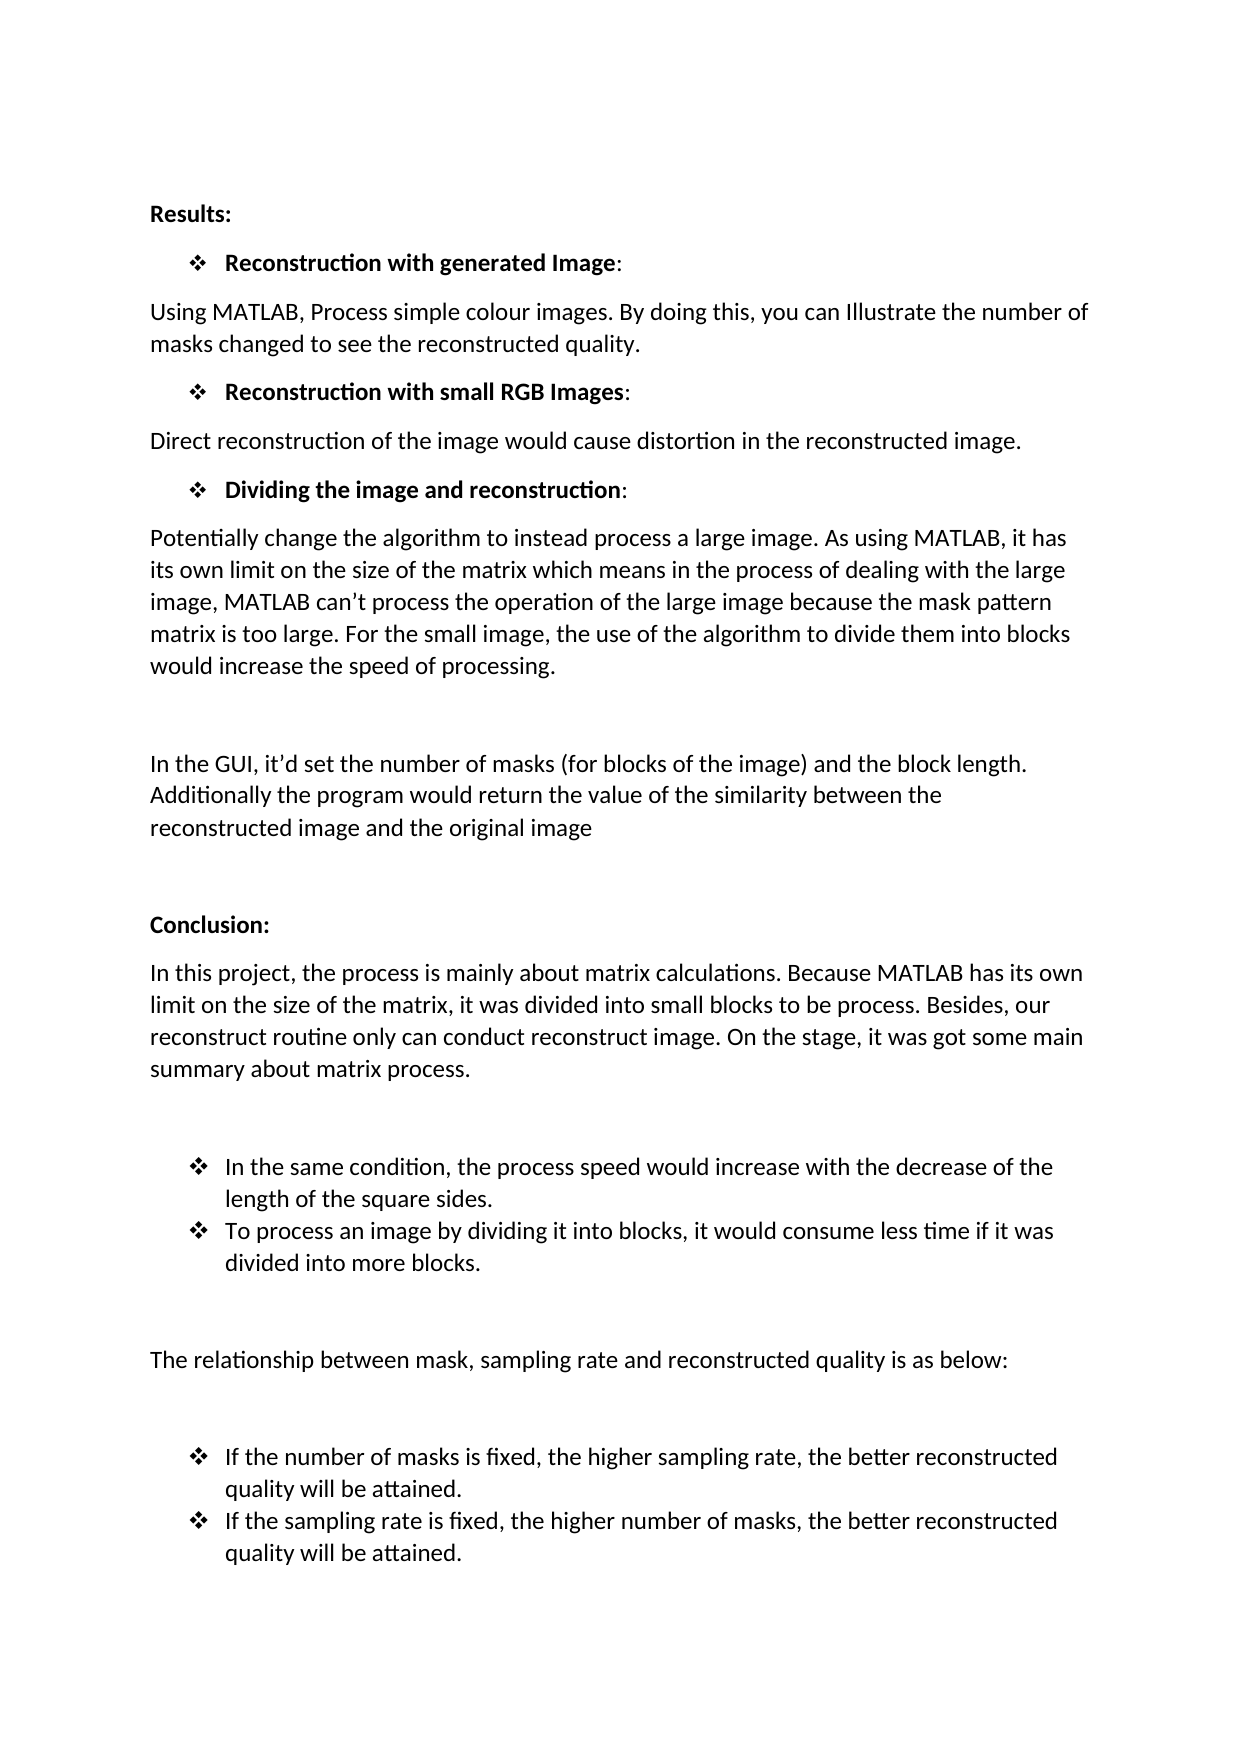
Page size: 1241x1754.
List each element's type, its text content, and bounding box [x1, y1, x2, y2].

text In this project, the process is mainly about matrix calculations. Because MATLAB has its own limit on the size of the matrix, it was divided into small blocks to be process. Besides, our reconstruct routine only can conduct reconstruct image. On the stage, it was got some main summary about matrix process. [150, 958, 1090, 1084]
list If the sampling rate is fixed, the higher number of masks, the better reconstructed quality will be attained. [187, 1505, 1090, 1568]
text Conclusion: [150, 909, 1090, 939]
list If the number of masks is fixed, the higher sampling rate, the better reconstructed quality will be attained. [187, 1441, 1090, 1504]
list Dividing the image and reconstruction: [187, 474, 1090, 504]
list Reconstruction with generated Image: [187, 247, 1090, 278]
text Using MATLAB, Process simple colour images. By doing this, you can Illustrate the number of masks changed to see the reconstructed quality. [150, 296, 1090, 358]
list To process an image by dividing it into blocks, it would consume less time if it was divided into more blocks. [187, 1215, 1090, 1277]
list In the same condition, the process speed would increase with the decrease of the length of the square sides. [187, 1151, 1090, 1213]
list Reconstruction with small RGB Images: [187, 377, 1090, 407]
text In the GUI, it’d set the number of masks (for blocks of the image) and the block length. Additionally the program would return the value of the similarity between the reconstructed image and the original image [150, 748, 1090, 842]
text Potentially change the algorithm to instead process a large image. As using MATLAB, it has its own limit on the size of the matrix which means in the process of dealing with the large image, MATLAB can’t process the operation of the large image because the mask pattern matrix is too large. For the small image, the use of the algorithm to divide them into blocks would increase the speed of processing. [150, 522, 1090, 681]
text Results: [150, 199, 1090, 229]
text Direct reconstruction of the image would cause distortion in the reconstructed image. [150, 425, 1090, 456]
text The relationship between mask, sampling rate and reconstructed quality is as below: [150, 1344, 1090, 1374]
